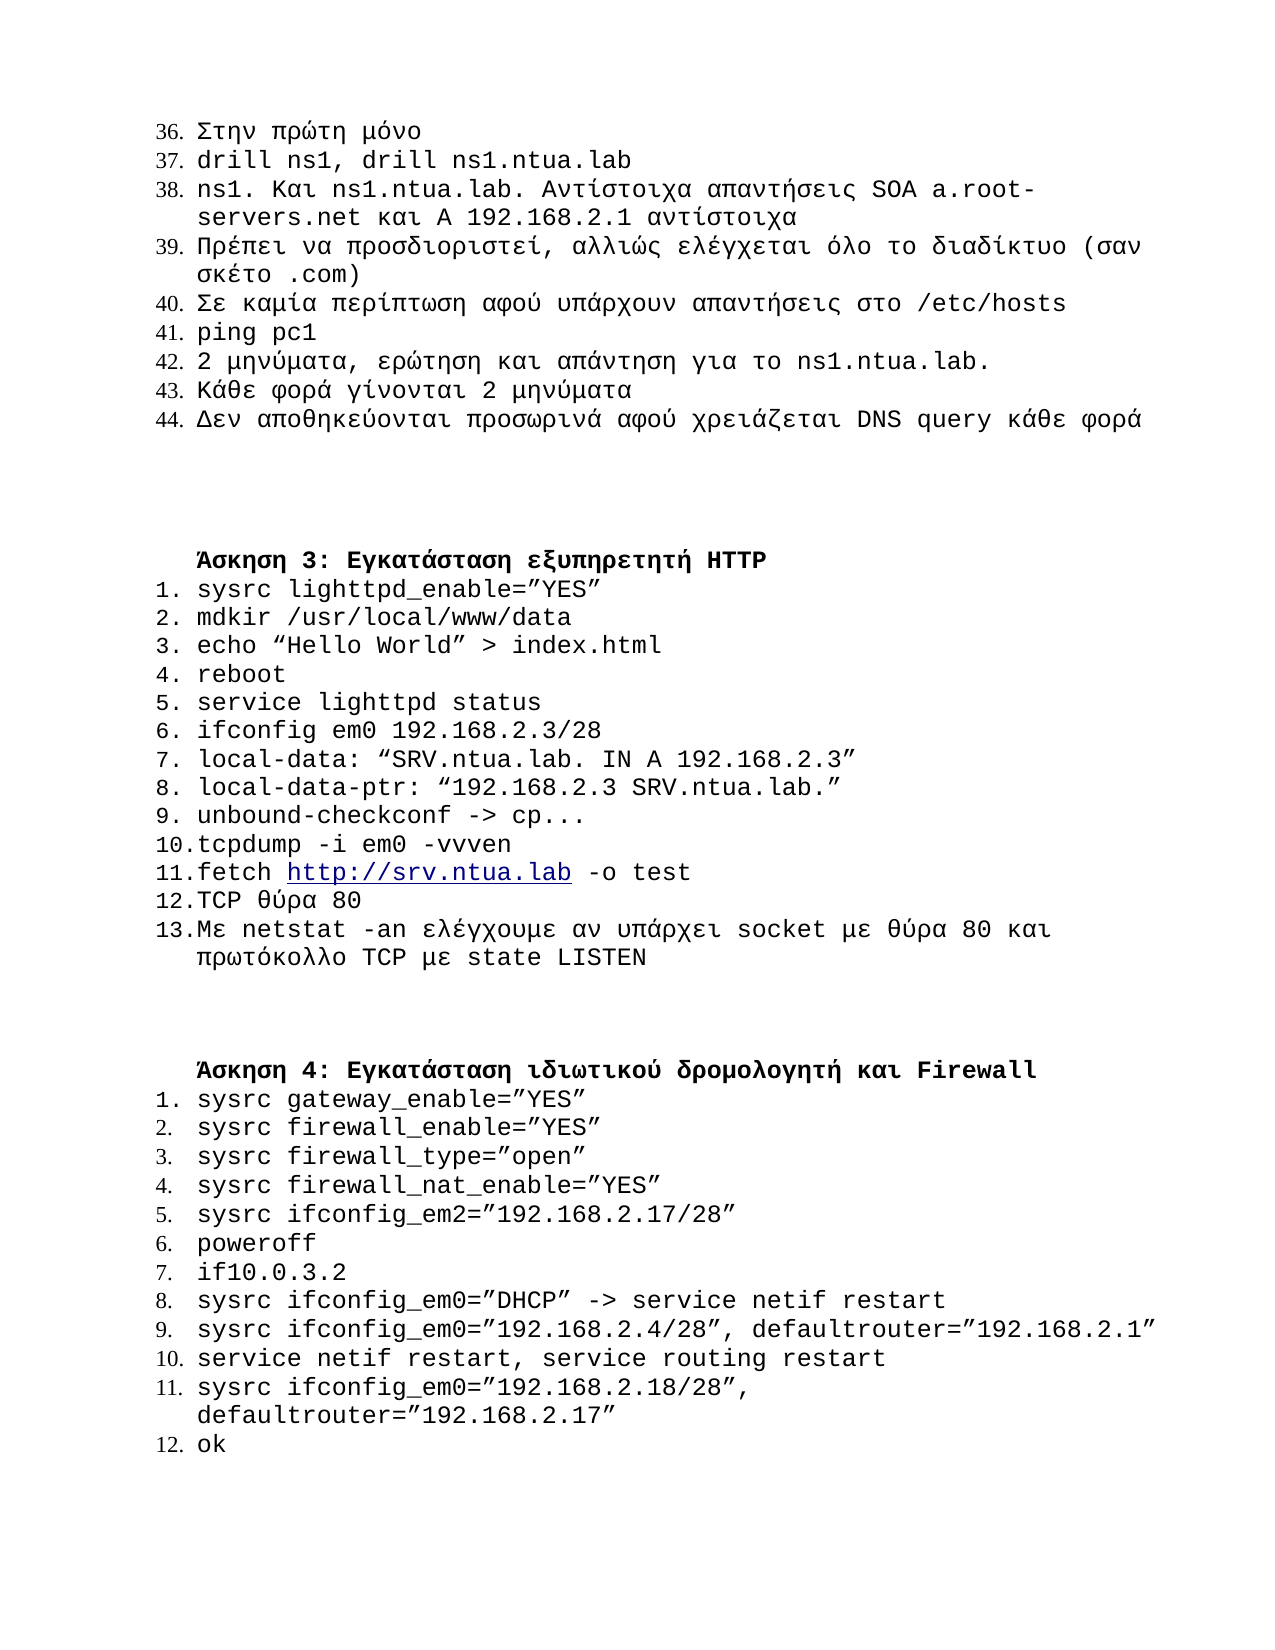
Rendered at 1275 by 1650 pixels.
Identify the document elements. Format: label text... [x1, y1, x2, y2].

list echo “Hello World” > index.html [155, 633, 1157, 661]
list sysrc firewall_nat_enable=”YES” [155, 1172, 1157, 1201]
list Σε καμία περίπτωση αφού υπάρχουν απαντήσεις στο /etc/hosts [155, 290, 1157, 319]
list sysrc ifconfig_em0=”DHCP” -> service netif restart [155, 1288, 1157, 1316]
list sysrc ifconfig_em0=”192.168.2.4/28”, defaultrouter=”192.168.2.1” [155, 1316, 1157, 1345]
list Άσκηση 4: Εγκατάσταση ιδιωτικού δρομολογητή και Firewall [155, 1058, 1157, 1086]
list Άσκηση 3: Εγκατάσταση εξυπηρετητή HTTP [155, 548, 1157, 576]
list tcpdump -i em0 -vvven [155, 831, 1157, 859]
list sysrc ifconfig_em0=”192.168.2.18/28”, defaultrouter=”192.168.2.17” [155, 1374, 1157, 1431]
list if10.0.3.2 [155, 1259, 1157, 1288]
list sysrc firewall_enable=”YES” [155, 1114, 1157, 1143]
list fetch http://srv.ntua.lab -o test [155, 859, 1157, 888]
list local-data-ptr: “192.168.2.3 SRV.ntua.lab.” [155, 774, 1157, 803]
list ifconfig em0 192.168.2.3/28 [155, 718, 1157, 746]
list Στην πρώτη μόνο [155, 118, 1157, 147]
list sysrc gateway_enable=”YES” [155, 1086, 1157, 1114]
list mdkir /usr/local/www/data [155, 604, 1157, 633]
list Πρέπει να προσδιοριστεί, αλλιώς ελέγχεται όλο το διαδίκτυο (σαν σκέτο .com) [155, 233, 1157, 290]
list 2 μηνύματα, ερώτηση και απάντηση για το ns1.ntua.lab. [155, 348, 1157, 377]
list ns1. Και ns1.ntua.lab. Αντίστοιχα απαντήσεις SOA a.root-servers.net και A 192.168.2.1 αντίστοιχα [155, 176, 1157, 233]
list TCP θύρα 80 [155, 888, 1157, 916]
list service netif restart, service routing restart [155, 1345, 1157, 1374]
list Δεν αποθηκεύονται προσωρινά αφού χρειάζεται DNS query κάθε φορά [155, 406, 1157, 434]
list ok [155, 1431, 1157, 1460]
list poweroff [155, 1230, 1157, 1259]
list sysrc firewall_type=”open” [155, 1143, 1157, 1172]
list Με netstat -an ελέγχουμε αν υπάρχει socket με θύρα 80 και πρωτόκολλο TCP με state LISTEN [155, 916, 1157, 973]
list drill ns1, drill ns1.ntua.lab [155, 147, 1157, 176]
list reboot [155, 661, 1157, 689]
list service lighttpd status [155, 689, 1157, 718]
list ping pc1 [155, 319, 1157, 348]
list sysrc ifconfig_em2=”192.168.2.17/28” [155, 1201, 1157, 1230]
list unbound-checkconf -> cp... [155, 803, 1157, 831]
list Κάθε φορά γίνονται 2 μηνύματα [155, 377, 1157, 406]
list local-data: “SRV.ntua.lab. IN A 192.168.2.3” [155, 746, 1157, 774]
list sysrc lighttpd_enable=”YES” [155, 576, 1157, 604]
